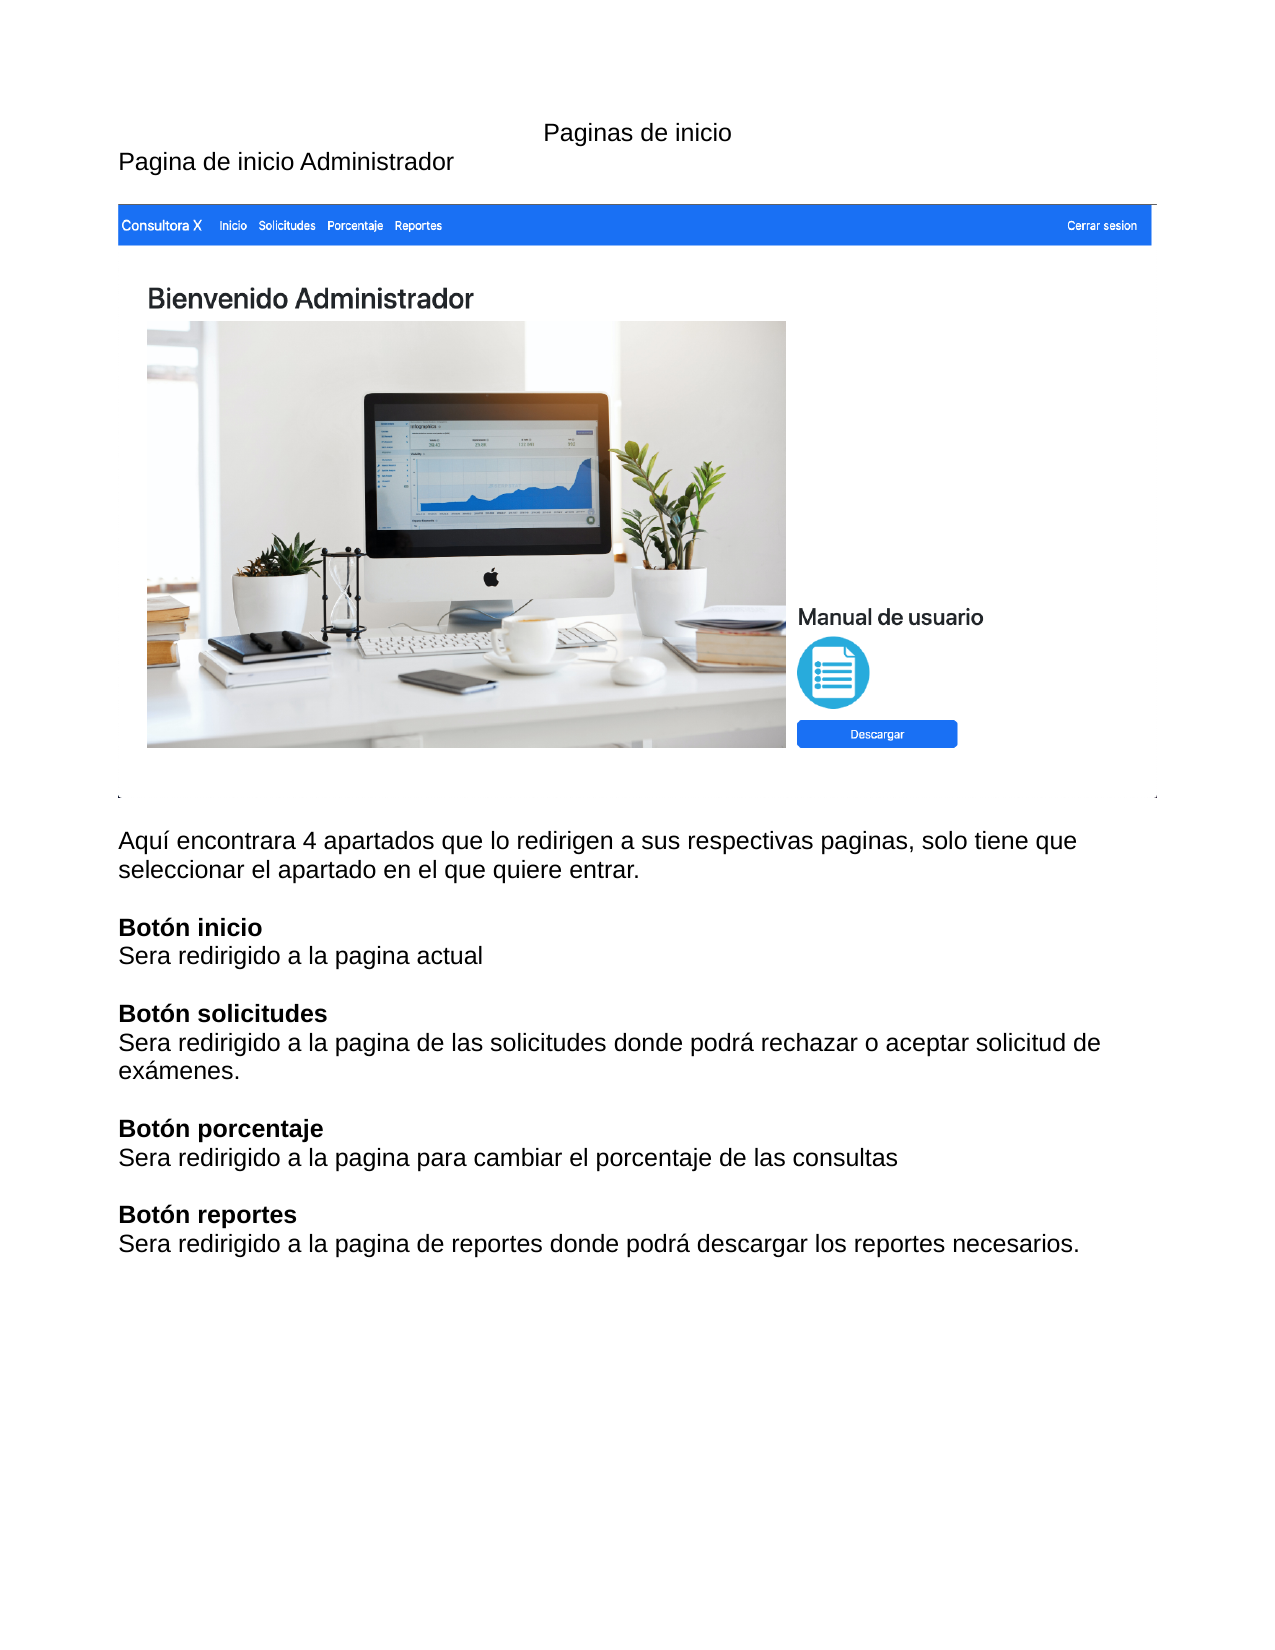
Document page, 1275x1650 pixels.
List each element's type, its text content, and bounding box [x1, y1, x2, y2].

text Sera redirigido a la pagina de reportes donde podrá descargar los reportes necesarios. [118, 1229, 1157, 1258]
text Sera redirigido a la pagina de las solicitudes donde podrá rechazar o aceptar solicitud de exámenes. [118, 1028, 1157, 1085]
text Botón solicitudes [118, 999, 1157, 1028]
text Botón reportes [118, 1200, 1157, 1229]
text Aquí encontrara 4 apartados que lo redirigen a sus respectivas paginas, solo tiene que seleccionar el apartado en el que quiere entrar. [118, 826, 1157, 884]
text Botón inicio [118, 913, 1157, 941]
text Pagina de inicio Administrador [118, 147, 1157, 176]
text Sera redirigido a la pagina actual [118, 941, 1157, 970]
picture [118, 204, 1157, 798]
text Sera redirigido a la pagina para cambiar el porcentaje de las consultas [118, 1143, 1157, 1171]
text Paginas de inicio [118, 118, 1157, 147]
text Botón porcentaje [118, 1114, 1157, 1143]
